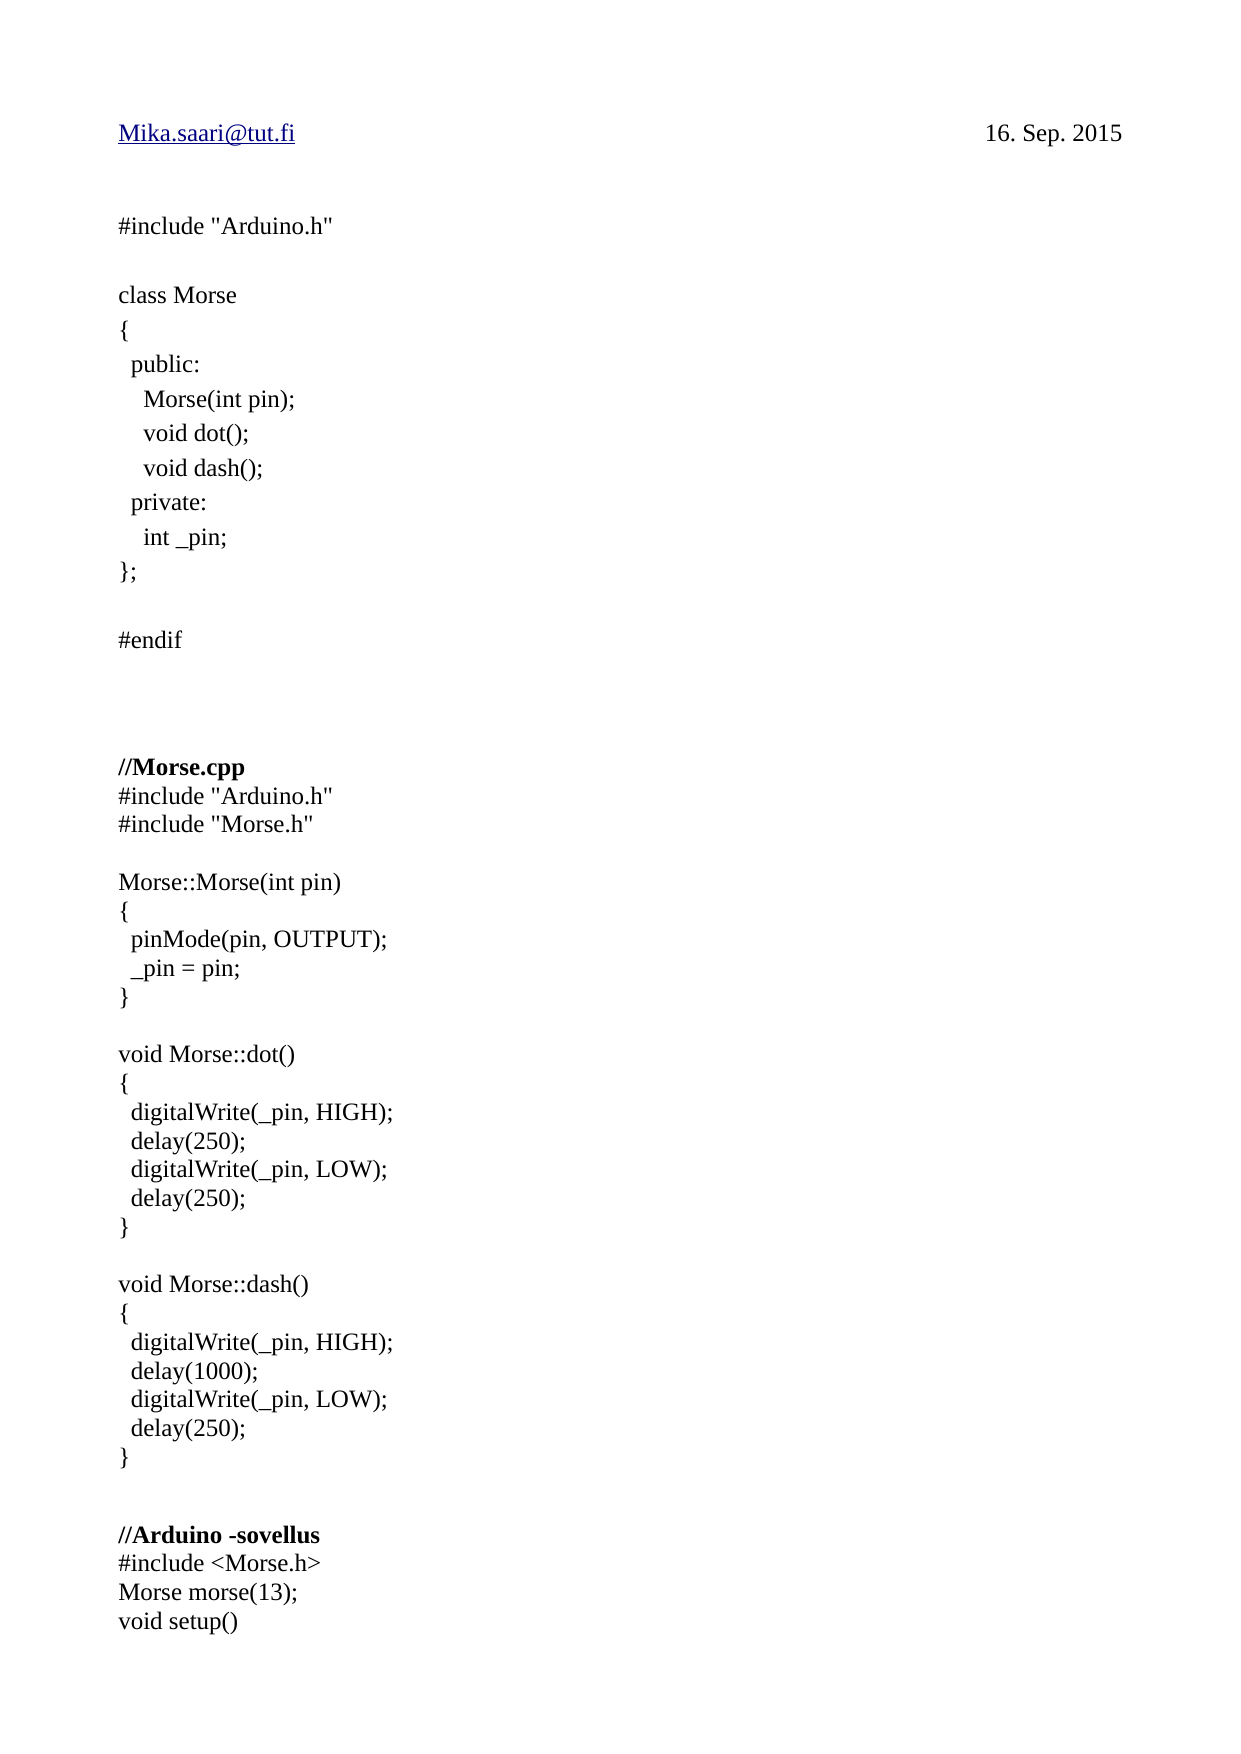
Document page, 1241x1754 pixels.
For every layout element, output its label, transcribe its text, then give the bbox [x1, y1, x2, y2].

text #include "Arduino.h" class Morse { public: Morse(int pin); void dot(); void dash(); private: int _pin; }; #endif [118, 177, 1122, 654]
text #include <Morse.h> Morse morse(13); void setup() [118, 1548, 1122, 1635]
text //Arduino -sovellus [118, 1520, 1122, 1548]
text //Morse.cpp [118, 723, 1122, 781]
text #include "Arduino.h" #include "Morse.h" Morse::Morse(int pin) { pinMode(pin, OUTPUT); _pin = pin; } void Morse::dot() { digitalWrite(_pin, HIGH); delay(250); digitalWrite(_pin, LOW); delay(250); } void Morse::dash() { digitalWrite(_pin, HIGH); delay(1000); digitalWrite(_pin, LOW); delay(250); } [118, 781, 1122, 1471]
